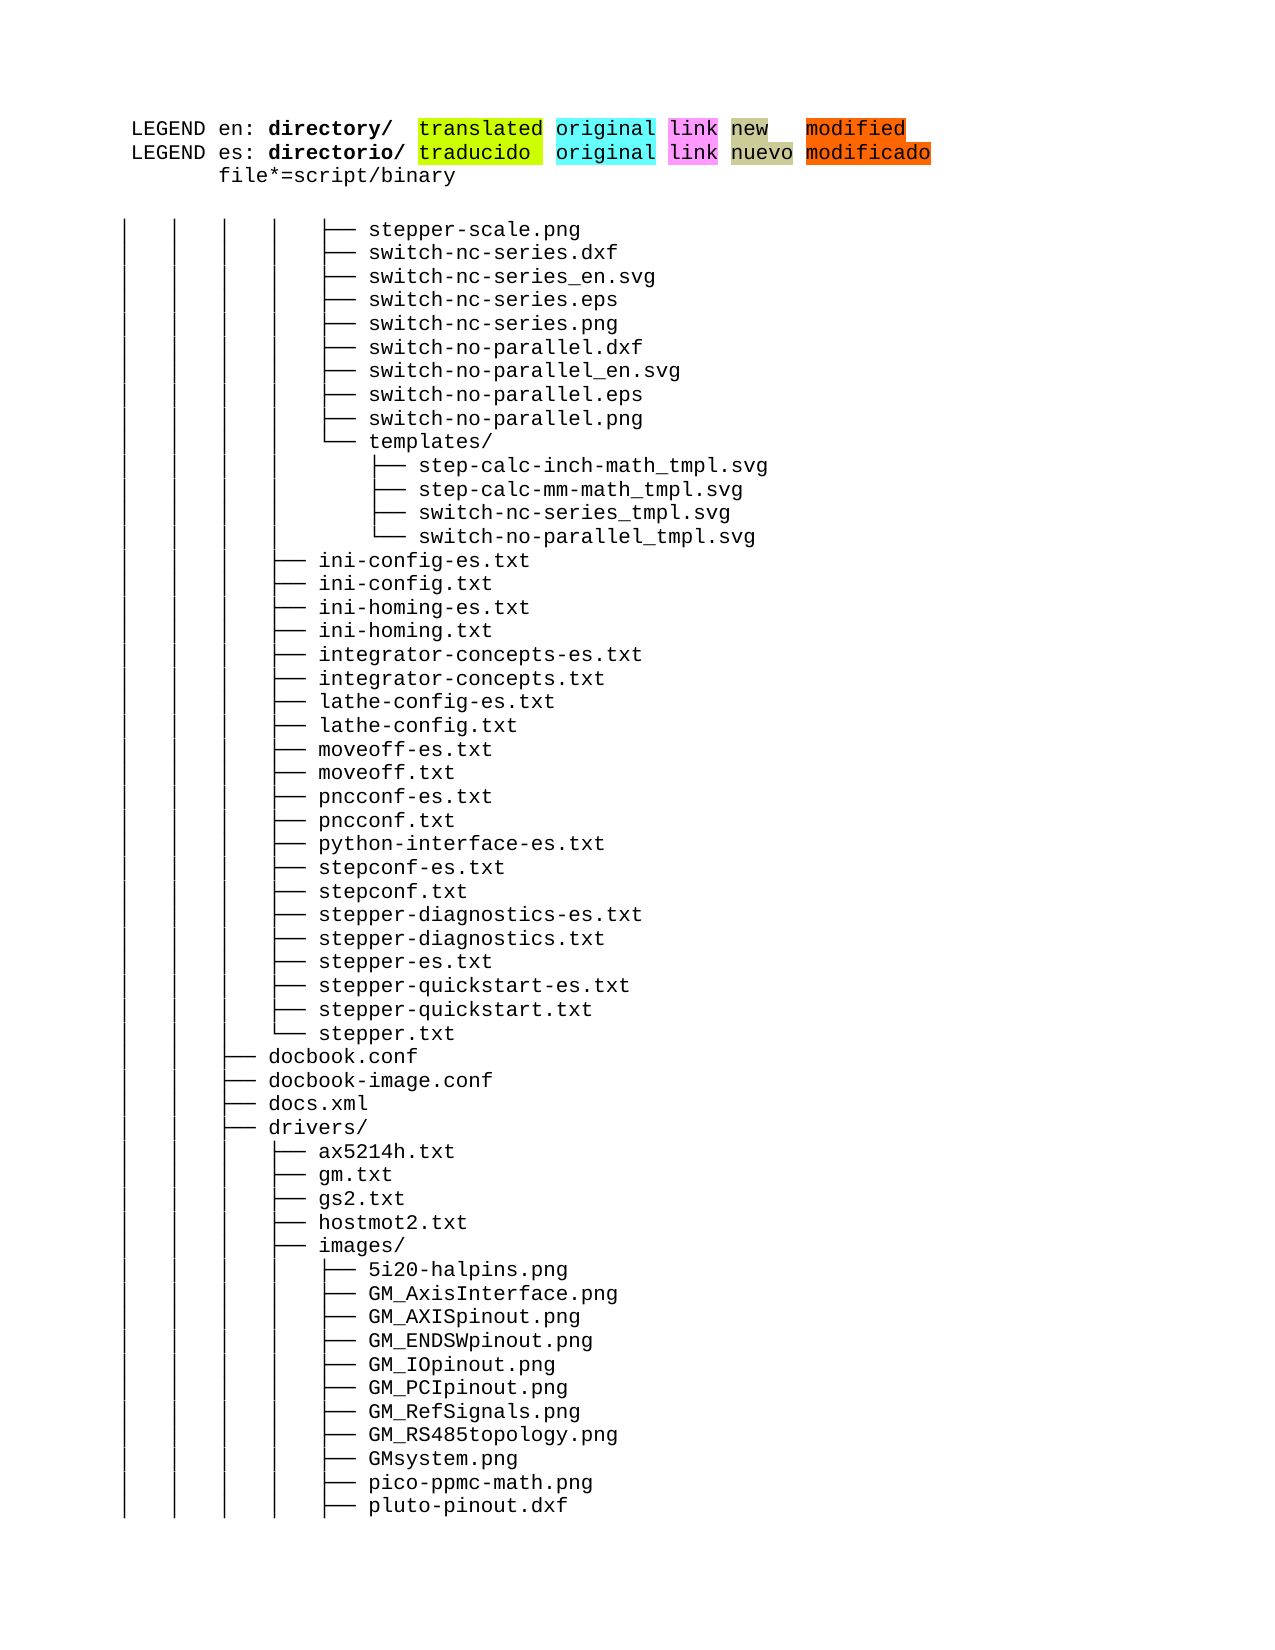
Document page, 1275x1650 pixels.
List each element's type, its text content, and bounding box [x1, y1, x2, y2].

text │ │ │ │ ├── switch-no-parallel.dxf [275, 337, 324, 360]
text │ │ ├── docbook.conf [118, 1046, 1157, 1070]
text │ │ │ ├── ax5214h.txt [275, 1141, 1157, 1164]
text │ │ │ ├── stepconf.txt [275, 881, 1157, 904]
text │ │ │ ├── integrator-concepts-es.txt [118, 644, 1157, 668]
text │ │ │ │ ├── pico-ppmc-math.png [325, 1472, 1157, 1495]
text │ │ │ ├── gm.txt [118, 1164, 1157, 1188]
text │ │ │ │ ├── GM_IOpinout.png [118, 1353, 1157, 1377]
text │ │ │ │ ├── step-calc-mm-math_tmpl.svg [175, 479, 224, 502]
text │ │ │ ├── stepconf.txt [175, 881, 224, 904]
text │ │ │ │ ├── switch-no-parallel.dxf [175, 337, 224, 360]
text │ │ │ │ ├── switch-no-parallel.png [325, 408, 1157, 431]
text │ │ │ ├── integrator-concepts.txt [175, 668, 224, 691]
text │ │ │ │ ├── switch-no-parallel.png [125, 408, 174, 431]
text │ │ │ ├── hostmot2.txt [225, 1212, 274, 1235]
text │ │ │ ├── stepper-quickstart.txt [225, 999, 274, 1022]
text │ │ │ │ ├── GM_ENDSWpinout.png [175, 1330, 224, 1353]
text │ │ │ │ ├── switch-nc-series.eps [118, 289, 1157, 313]
text │ │ │ │ ├── GM_ENDSWpinout.png [275, 1330, 324, 1353]
text │ │ │ │ ├── GM_RefSignals.png [275, 1401, 324, 1424]
text │ │ │ │ ├── switch-nc-series_en.svg [325, 266, 1157, 289]
text │ │ │ ├── stepper-diagnostics.txt [225, 928, 274, 952]
text │ │ │ ├── pncconf.txt [175, 810, 224, 833]
text │ │ │ ├── pncconf.txt [125, 810, 174, 833]
text │ │ │ │ ├── switch-nc-series_en.svg [275, 266, 324, 289]
text │ │ │ └── stepper.txt [118, 1022, 1157, 1046]
text │ │ │ │ ├── GM_ENDSWpinout.png [125, 1330, 174, 1353]
text │ │ ├── docbook-image.conf [125, 1070, 174, 1093]
text │ │ │ │ ├── GM_AXISpinout.png [118, 1306, 1157, 1330]
text │ │ │ ├── moveoff-es.txt [125, 739, 174, 762]
text │ │ │ ├── moveoff-es.txt [175, 739, 224, 762]
text │ │ │ ├── stepconf-es.txt [118, 857, 1157, 881]
text │ │ │ ├── moveoff-es.txt [225, 739, 274, 762]
text │ │ │ │ ├── switch-nc-series.dxf [118, 242, 1157, 266]
text │ │ │ ├── python-interface-es.txt [118, 833, 1157, 857]
text │ │ │ ├── stepper-diagnostics-es.txt [118, 904, 1157, 928]
text │ │ │ ├── pncconf-es.txt [118, 786, 1157, 810]
text │ │ │ ├── pncconf.txt [225, 810, 274, 833]
text │ │ │ ├── lathe-config-es.txt [118, 691, 1157, 715]
text │ │ │ │ ├── GMsystem.png [118, 1448, 1157, 1472]
text │ │ │ │ ├── pico-ppmc-math.png [275, 1472, 324, 1495]
text │ │ │ ├── ini-homing.txt [118, 621, 1157, 644]
text │ │ │ ├── stepconf.txt [125, 881, 174, 904]
text │ │ │ ├── ini-homing-es.txt [125, 597, 174, 621]
text │ │ │ │ └── switch-no-parallel_tmpl.svg [175, 526, 224, 549]
text │ │ │ │ ├── GM_RefSignals.png [125, 1401, 174, 1424]
text │ │ │ │ ├── GM_RefSignals.png [325, 1401, 1157, 1424]
text │ │ │ ├── stepper-quickstart.txt [275, 999, 1157, 1022]
text │ │ │ ├── pncconf.txt [275, 810, 1157, 833]
text │ │ │ │ ├── GM_AxisInterface.png [175, 1283, 224, 1306]
text │ │ │ ├── moveoff-es.txt [275, 739, 1157, 762]
text │ │ ├── docs.xml [118, 1093, 1157, 1117]
text │ │ │ │ ├── GM_AxisInterface.png [125, 1283, 174, 1306]
text │ │ │ ├── stepper-diagnostics.txt [275, 928, 1157, 952]
text │ │ │ │ ├── switch-nc-series_en.svg [125, 266, 174, 289]
text │ │ │ ├── gs2.txt [118, 1188, 1157, 1212]
text │ │ │ ├── stepconf.txt [225, 881, 274, 904]
text │ │ │ ├── stepper-diagnostics.txt [125, 928, 174, 952]
text │ │ │ │ ├── step-calc-mm-math_tmpl.svg [125, 479, 174, 502]
text │ │ │ │ ├── GM_RS485topology.png [118, 1424, 1157, 1448]
text │ │ │ ├── ini-homing-es.txt [175, 597, 224, 621]
text │ │ │ ├── integrator-concepts.txt [125, 668, 174, 691]
text │ │ │ ├── stepper-quickstart.txt [125, 999, 174, 1022]
text │ │ │ ├── images/ [118, 1235, 1157, 1259]
text │ │ │ │ ├── switch-no-parallel.png [275, 408, 324, 431]
text │ │ │ │ ├── GM_ENDSWpinout.png [225, 1330, 274, 1353]
text │ │ │ │ ├── switch-no-parallel_en.svg [118, 360, 1157, 384]
text │ │ │ ├── hostmot2.txt [125, 1212, 174, 1235]
text │ │ │ │ ├── switch-no-parallel.dxf [325, 337, 1157, 360]
text │ │ │ │ ├── switch-no-parallel.dxf [225, 337, 274, 360]
text │ │ │ │ ├── switch-no-parallel.png [225, 408, 274, 431]
text │ │ │ │ ├── switch-nc-series_en.svg [175, 266, 224, 289]
text │ │ │ ├── ini-config.txt [118, 573, 1157, 597]
text │ │ │ │ ├── pico-ppmc-math.png [175, 1472, 224, 1495]
text │ │ │ │ ├── step-calc-mm-math_tmpl.svg [275, 479, 374, 502]
text │ │ │ │ └── switch-no-parallel_tmpl.svg [275, 526, 1157, 549]
text │ │ │ │ ├── switch-no-parallel.eps [118, 384, 1157, 408]
text │ │ │ │ ├── pluto-pinout.dxf [118, 1495, 1157, 1519]
text │ │ │ ├── ini-homing-es.txt [225, 597, 274, 621]
text │ │ │ ├── hostmot2.txt [175, 1212, 224, 1235]
text │ │ │ │ ├── step-calc-mm-math_tmpl.svg [375, 479, 1157, 502]
text │ │ │ │ ├── 5i20-halpins.png [118, 1259, 1157, 1283]
text │ │ │ │ ├── GM_AxisInterface.png [275, 1283, 324, 1306]
text │ │ ├── docbook-image.conf [175, 1070, 224, 1093]
text │ │ │ │ ├── switch-nc-series_tmpl.svg [118, 502, 1157, 526]
text │ │ │ │ ├── stepper-scale.png [118, 218, 1157, 242]
text │ │ │ │ ├── switch-no-parallel.dxf [125, 337, 174, 360]
text │ │ │ ├── moveoff.txt [118, 762, 1157, 786]
text │ │ │ │ ├── GM_AxisInterface.png [325, 1283, 1157, 1306]
text │ │ │ ├── ini-homing-es.txt [275, 597, 1157, 621]
text │ │ │ │ ├── GM_RefSignals.png [225, 1401, 274, 1424]
text │ │ │ │ ├── switch-nc-series_en.svg [225, 266, 274, 289]
text │ │ │ │ ├── step-calc-mm-math_tmpl.svg [225, 479, 274, 502]
text │ │ │ │ ├── GM_ENDSWpinout.png [325, 1330, 1157, 1353]
text │ │ ├── docbook-image.conf [225, 1070, 1157, 1093]
text │ │ ├── drivers/ [118, 1117, 1157, 1141]
text │ │ │ │ └── templates/ [118, 431, 1157, 455]
text │ │ │ ├── ax5214h.txt [175, 1141, 224, 1164]
text │ │ │ ├── ax5214h.txt [125, 1141, 174, 1164]
text │ │ │ │ ├── pico-ppmc-math.png [125, 1472, 174, 1495]
text │ │ │ ├── stepper-quickstart.txt [175, 999, 224, 1022]
text │ │ │ │ ├── GM_AxisInterface.png [225, 1283, 274, 1306]
text │ │ │ │ ├── switch-nc-series.png [118, 313, 1157, 337]
text │ │ │ ├── integrator-concepts.txt [225, 668, 274, 691]
text │ │ │ ├── ini-config-es.txt [118, 549, 1157, 573]
text │ │ │ │ ├── GM_PCIpinout.png [118, 1377, 1157, 1401]
text │ │ │ ├── hostmot2.txt [275, 1212, 1157, 1235]
text │ │ │ │ ├── pico-ppmc-math.png [225, 1472, 274, 1495]
text │ │ │ ├── integrator-concepts.txt [275, 668, 1157, 691]
text │ │ │ │ ├── switch-no-parallel.png [175, 408, 224, 431]
text │ │ │ ├── lathe-config.txt [118, 715, 1157, 739]
text │ │ │ ├── ax5214h.txt [225, 1141, 274, 1164]
text │ │ │ ├── stepper-es.txt [118, 952, 1157, 975]
text │ │ │ │ └── switch-no-parallel_tmpl.svg [125, 526, 174, 549]
text │ │ │ │ ├── step-calc-inch-math_tmpl.svg [118, 455, 1157, 479]
text │ │ │ ├── stepper-diagnostics.txt [175, 928, 224, 952]
text │ │ │ │ └── switch-no-parallel_tmpl.svg [225, 526, 274, 549]
text │ │ │ ├── stepper-quickstart-es.txt [118, 975, 1157, 999]
text │ │ │ │ ├── GM_RefSignals.png [175, 1401, 224, 1424]
